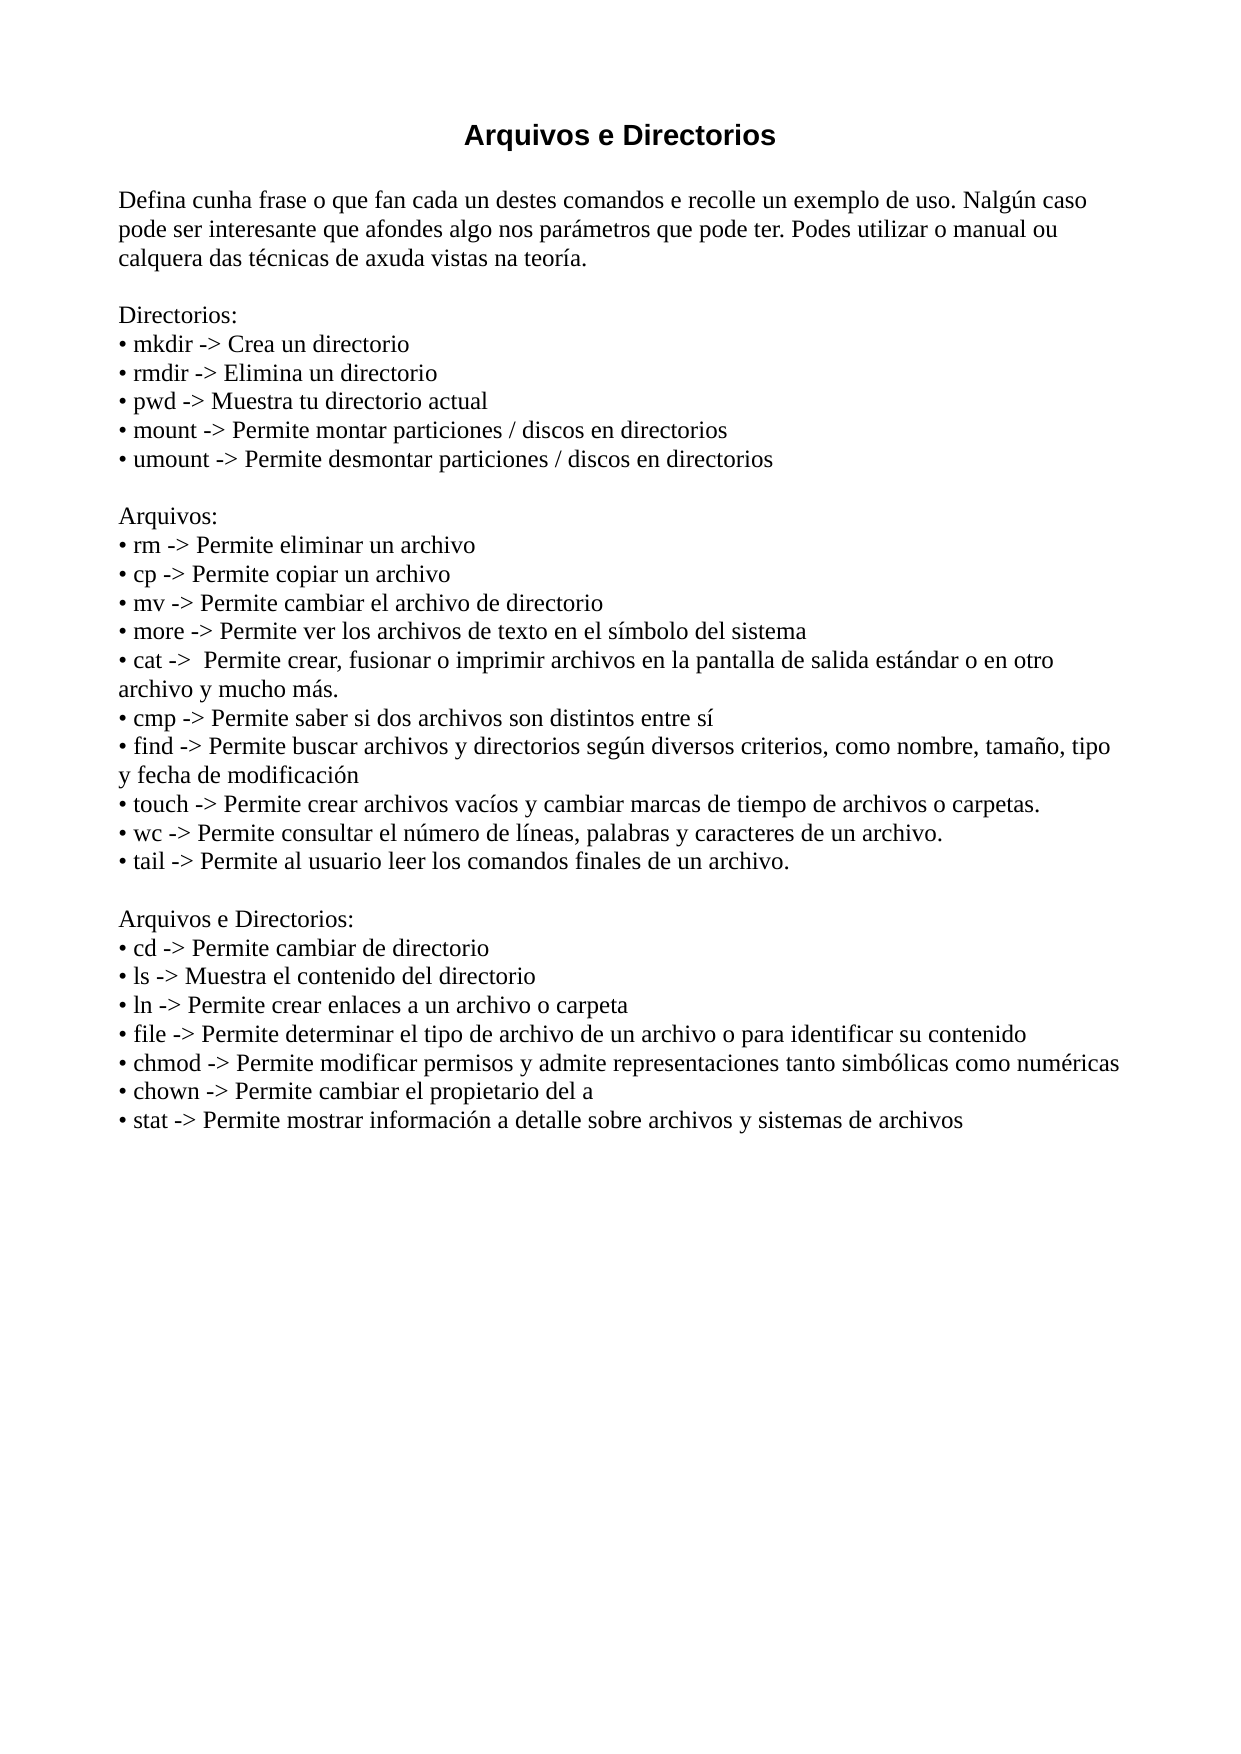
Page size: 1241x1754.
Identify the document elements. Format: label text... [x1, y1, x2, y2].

text Directorios: [118, 300, 1122, 329]
text • find -> Permite buscar archivos y directorios según diversos criterios, como nombre, tamaño, tipo y fecha de modificación [118, 731, 1122, 789]
text Defina cunha frase o que fan cada un destes comandos e recolle un exemplo de uso. Nalgún caso [118, 185, 1122, 214]
text Arquivos e Directorios: [118, 904, 1122, 933]
text • rmdir -> Elimina un directorio [118, 358, 1122, 386]
text • mkdir -> Crea un directorio [118, 329, 1122, 358]
text • chmod -> Permite modificar permisos y admite representaciones tanto simbólicas como numéricas [118, 1048, 1122, 1076]
text • touch -> Permite crear archivos vacíos y cambiar marcas de tiempo de archivos o carpetas. [118, 789, 1122, 818]
text Arquivos: [118, 501, 1122, 530]
text • rm -> Permite eliminar un archivo [118, 530, 1122, 559]
text • mount -> Permite montar particiones / discos en directorios [118, 415, 1122, 444]
text • ls -> Muestra el contenido del directorio [118, 961, 1122, 990]
text • cat -> Permite crear, fusionar o imprimir archivos en la pantalla de salida estándar o en otro archivo y mucho más. [118, 645, 1122, 703]
text calquera das técnicas de axuda vistas na teoría. [118, 243, 1122, 271]
text • stat -> Permite mostrar información a detalle sobre archivos y sistemas de archivos [118, 1105, 1122, 1134]
text • wc -> Permite consultar el número de líneas, palabras y caracteres de un archivo. [118, 818, 1122, 846]
text • more -> Permite ver los archivos de texto en el símbolo del sistema [118, 616, 1122, 645]
text • pwd -> Muestra tu directorio actual [118, 386, 1122, 415]
text pode ser interesante que afondes algo nos parámetros que pode ter. Podes utilizar o manual ou [118, 214, 1122, 243]
text • tail -> Permite al usuario leer los comandos finales de un archivo. [118, 846, 1122, 875]
text • cp -> Permite copiar un archivo [118, 559, 1122, 588]
text • ln -> Permite crear enlaces a un archivo o carpeta [118, 990, 1122, 1019]
text • cd -> Permite cambiar de directorio [118, 933, 1122, 961]
text Arquivos e Directorios [118, 118, 1122, 152]
text • umount -> Permite desmontar particiones / discos en directorios [118, 444, 1122, 473]
text • file -> Permite determinar el tipo de archivo de un archivo o para identificar su contenido [118, 1019, 1122, 1048]
text • mv -> Permite cambiar el archivo de directorio [118, 588, 1122, 616]
text • cmp -> Permite saber si dos archivos son distintos entre sí [118, 703, 1122, 731]
text • chown -> Permite cambiar el propietario del a [118, 1076, 1122, 1105]
